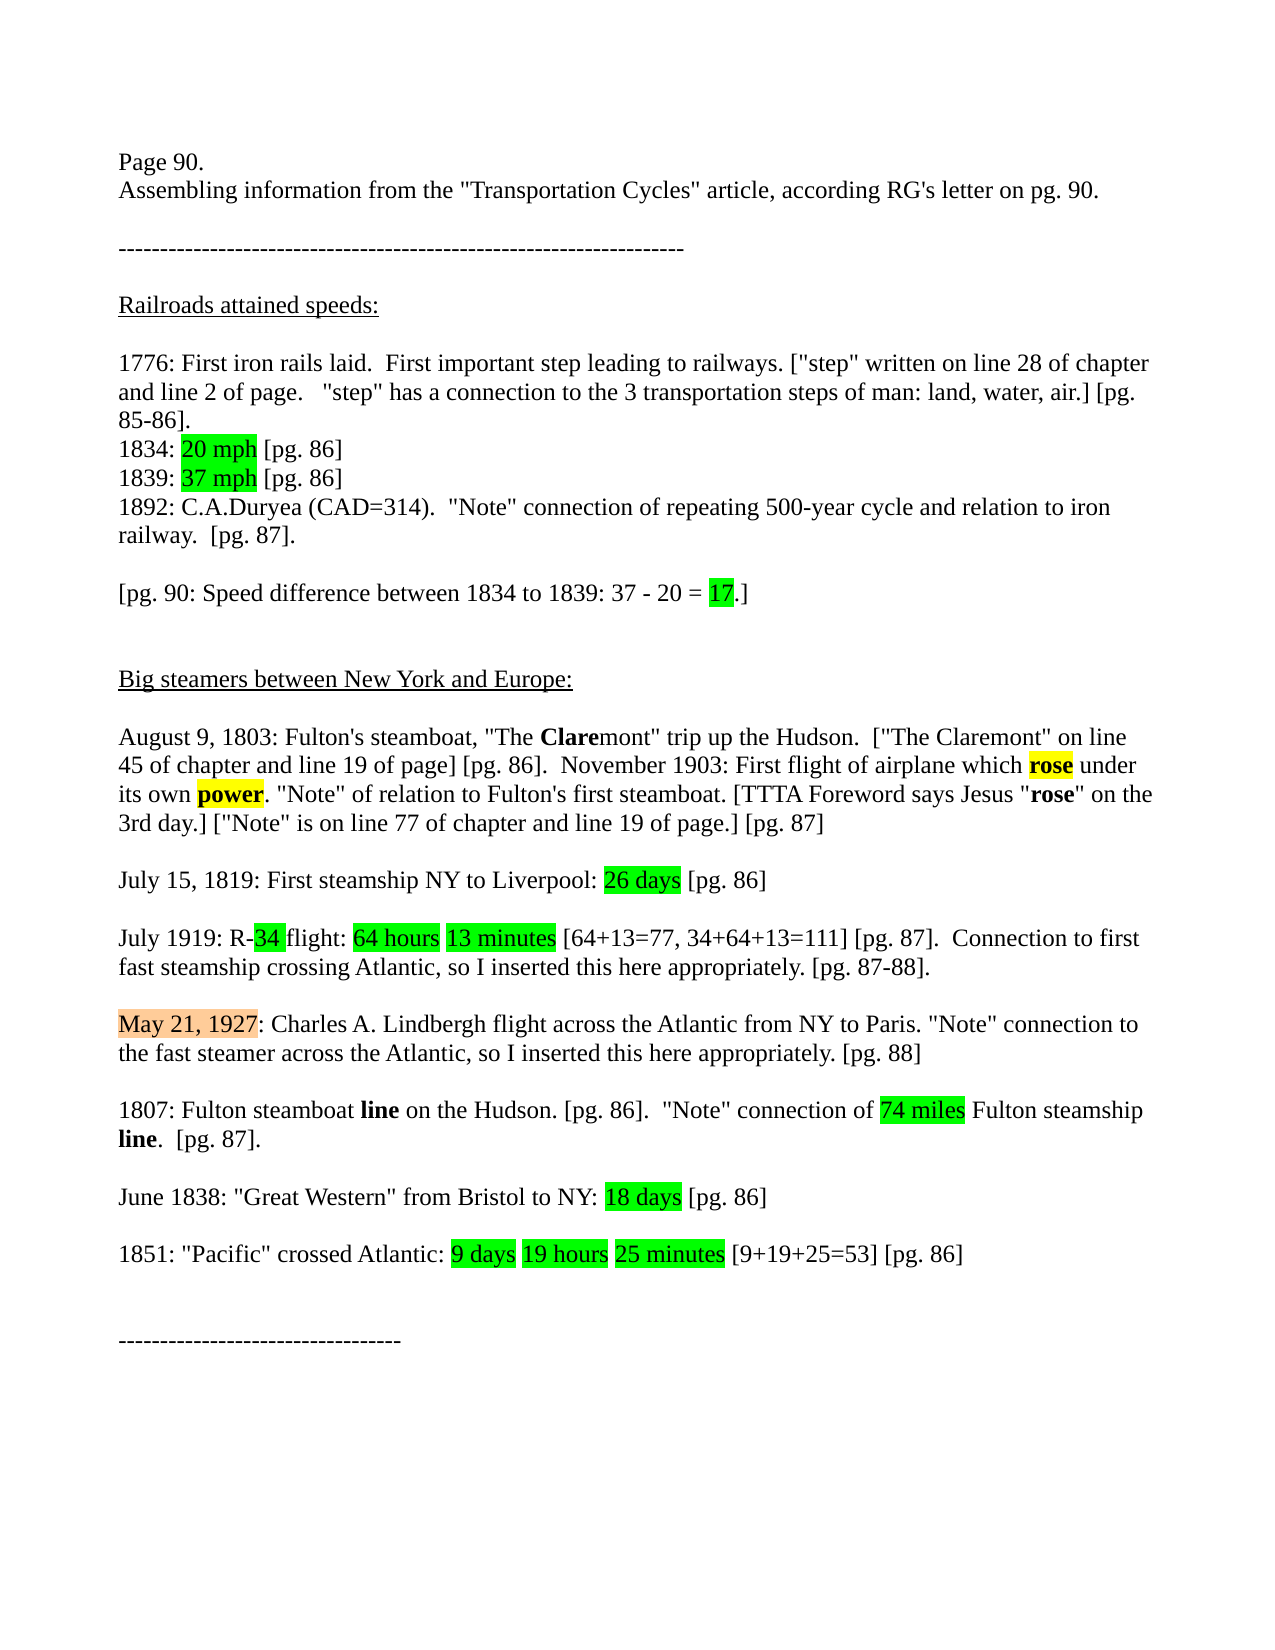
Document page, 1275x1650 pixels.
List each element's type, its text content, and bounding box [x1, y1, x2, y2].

text May 21, 1927: Charles A. Lindbergh flight across the Atlantic from NY to Paris. "Note" connection to the fast steamer across the Atlantic, so I inserted this here appropriately. [pg. 88] [118, 1009, 1157, 1067]
text 1776: First iron rails laid. First important step leading to railways. ["step" written on line 28 of chapter and line 2 of page. "step" has a connection to the 3 transportation steps of man: land, water, air.] [pg. 85-86]. [118, 348, 1157, 434]
text -------------------------------------------------------------------- [118, 233, 1157, 262]
text 1807: Fulton steamboat line on the Hudson. [pg. 86]. "Note" connection of 74 miles Fulton steamship line. [pg. 87]. [118, 1096, 1157, 1153]
text June 1838: "Great Western" from Bristol to NY: 18 days [pg. 86] [118, 1182, 1157, 1211]
text July 15, 1819: First steamship NY to Liverpool: 26 days [pg. 86] [118, 866, 1157, 894]
text August 9, 1803: Fulton's steamboat, "The Claremont" trip up the Hudson. ["The Claremont" on line 45 of chapter and line 19 of page] [pg. 86]. November 1903: First flight of airplane which rose under its own power. "Note" of relation to Fulton's first steamboat. [TTTA Foreword says Jesus "rose" on the 3rd day.] ["Note" is on line 77 of chapter and line 19 of page.] [pg. 87] [118, 722, 1157, 837]
text 1839: 37 mph [pg. 86] [118, 463, 1157, 492]
text ---------------------------------- [118, 1326, 1157, 1354]
text [pg. 90: Speed difference between 1834 to 1839: 37 - 20 = 17.] [118, 578, 1157, 607]
text 1892: C.A.Duryea (CAD=314). "Note" connection of repeating 500-year cycle and relation to iron railway. [pg. 87]. [118, 492, 1157, 549]
text July 1919: R-34 flight: 64 hours 13 minutes [64+13=77, 34+64+13=111] [pg. 87]. Connection to first fast steamship crossing Atlantic, so I inserted this here appropriately. [pg. 87-88]. [118, 923, 1157, 981]
text 1834: 20 mph [pg. 86] [118, 434, 1157, 463]
text Big steamers between New York and Europe: [118, 664, 1157, 693]
text Assembling information from the "Transportation Cycles" article, according RG's letter on pg. 90. [118, 176, 1157, 204]
text Railroads attained speeds: [118, 291, 1157, 319]
text Page 90. [118, 147, 1157, 176]
text 1851: "Pacific" crossed Atlantic: 9 days 19 hours 25 minutes [9+19+25=53] [pg. 86] [118, 1239, 1157, 1268]
